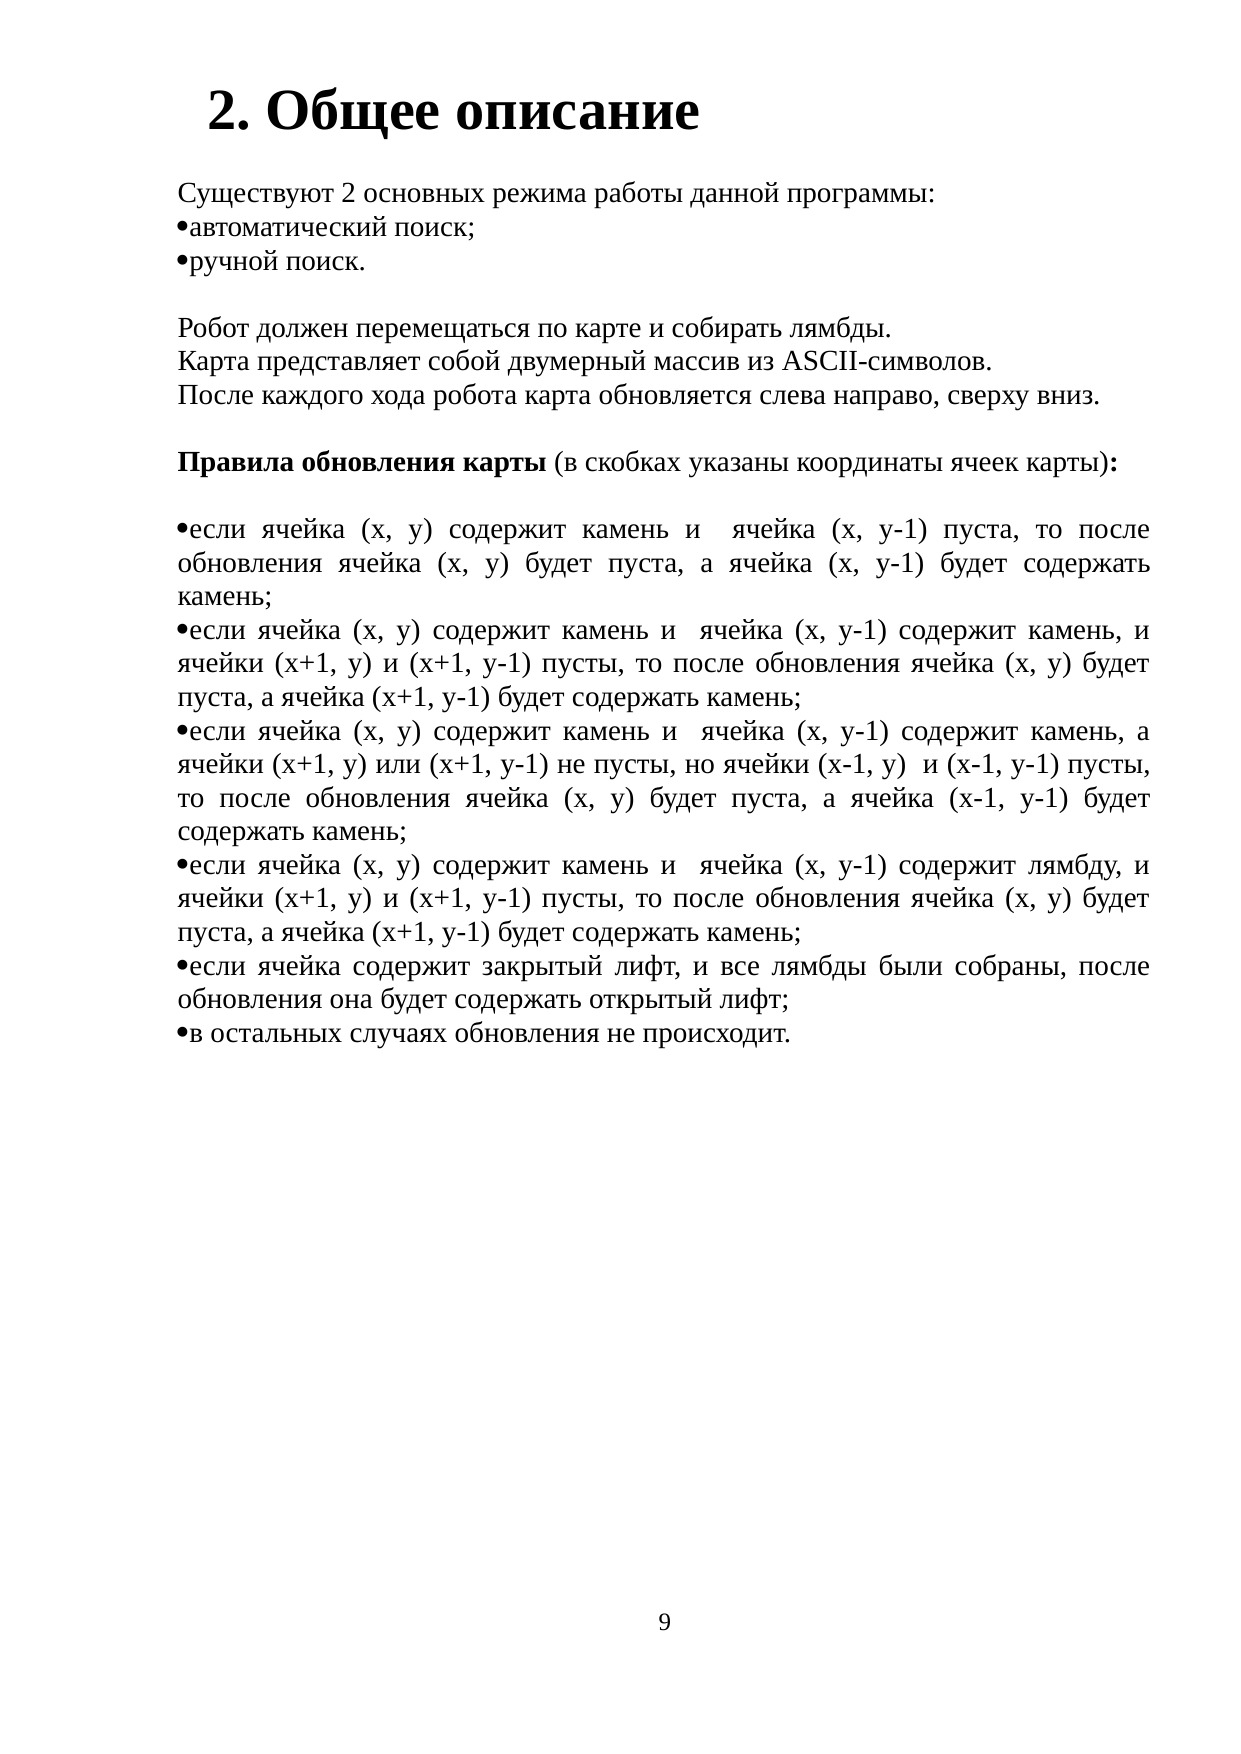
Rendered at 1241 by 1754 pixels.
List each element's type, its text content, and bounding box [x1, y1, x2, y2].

text Карта представляет собой двумерный массив из ASCII-символов. [177, 343, 1152, 377]
text 2. Общее описание [207, 75, 1152, 142]
text Робот должен перемещаться по карте и собирать лямбды. [177, 310, 1152, 343]
list в остальных случаях обновления не происходит. [177, 1015, 1152, 1048]
list ручной поиск. [177, 243, 1152, 276]
list если ячейка (х, у) содержит камень и ячейка (х, у-1) содержит лямбду, и ячейки (х+1, у) и (х+1, у-1) пусты, то после обновления ячейка (х, у) будет пуста, а ячейка (х+1, у-1) будет содержать камень; [177, 847, 1152, 948]
list если ячейка (х, у) содержит камень и ячейка (х, у-1) пуста, то после обновления ячейка (х, у) будет пуста, а ячейка (х, у-1) будет содержать камень; [177, 511, 1152, 612]
text После каждого хода робота карта обновляется слева направо, сверху вниз. [177, 377, 1152, 411]
list автоматический поиск; [177, 209, 1152, 243]
list если ячейка (х, у) содержит камень и ячейка (х, у-1) содержит камень, а ячейки (х+1, у) или (х+1, у-1) не пусты, но ячейки (х-1, у) и (х-1, у-1) пусты, то после обновления ячейка (х, у) будет пуста, а ячейка (х-1, у-1) будет содержать камень; [177, 713, 1152, 847]
text Существуют 2 основных режима работы данной программы: [177, 176, 1152, 209]
list если ячейка (х, у) содержит камень и ячейка (х, у-1) содержит камень, и ячейки (х+1, у) и (х+1, у-1) пусты, то после обновления ячейка (х, у) будет пуста, а ячейка (х+1, у-1) будет содержать камень; [177, 612, 1152, 713]
list если ячейка содержит закрытый лифт, и все лямбды были собраны, после обновления она будет содержать открытый лифт; [177, 948, 1152, 1015]
text Правила обновления карты (в скобках указаны координаты ячеек карты): [177, 444, 1152, 478]
